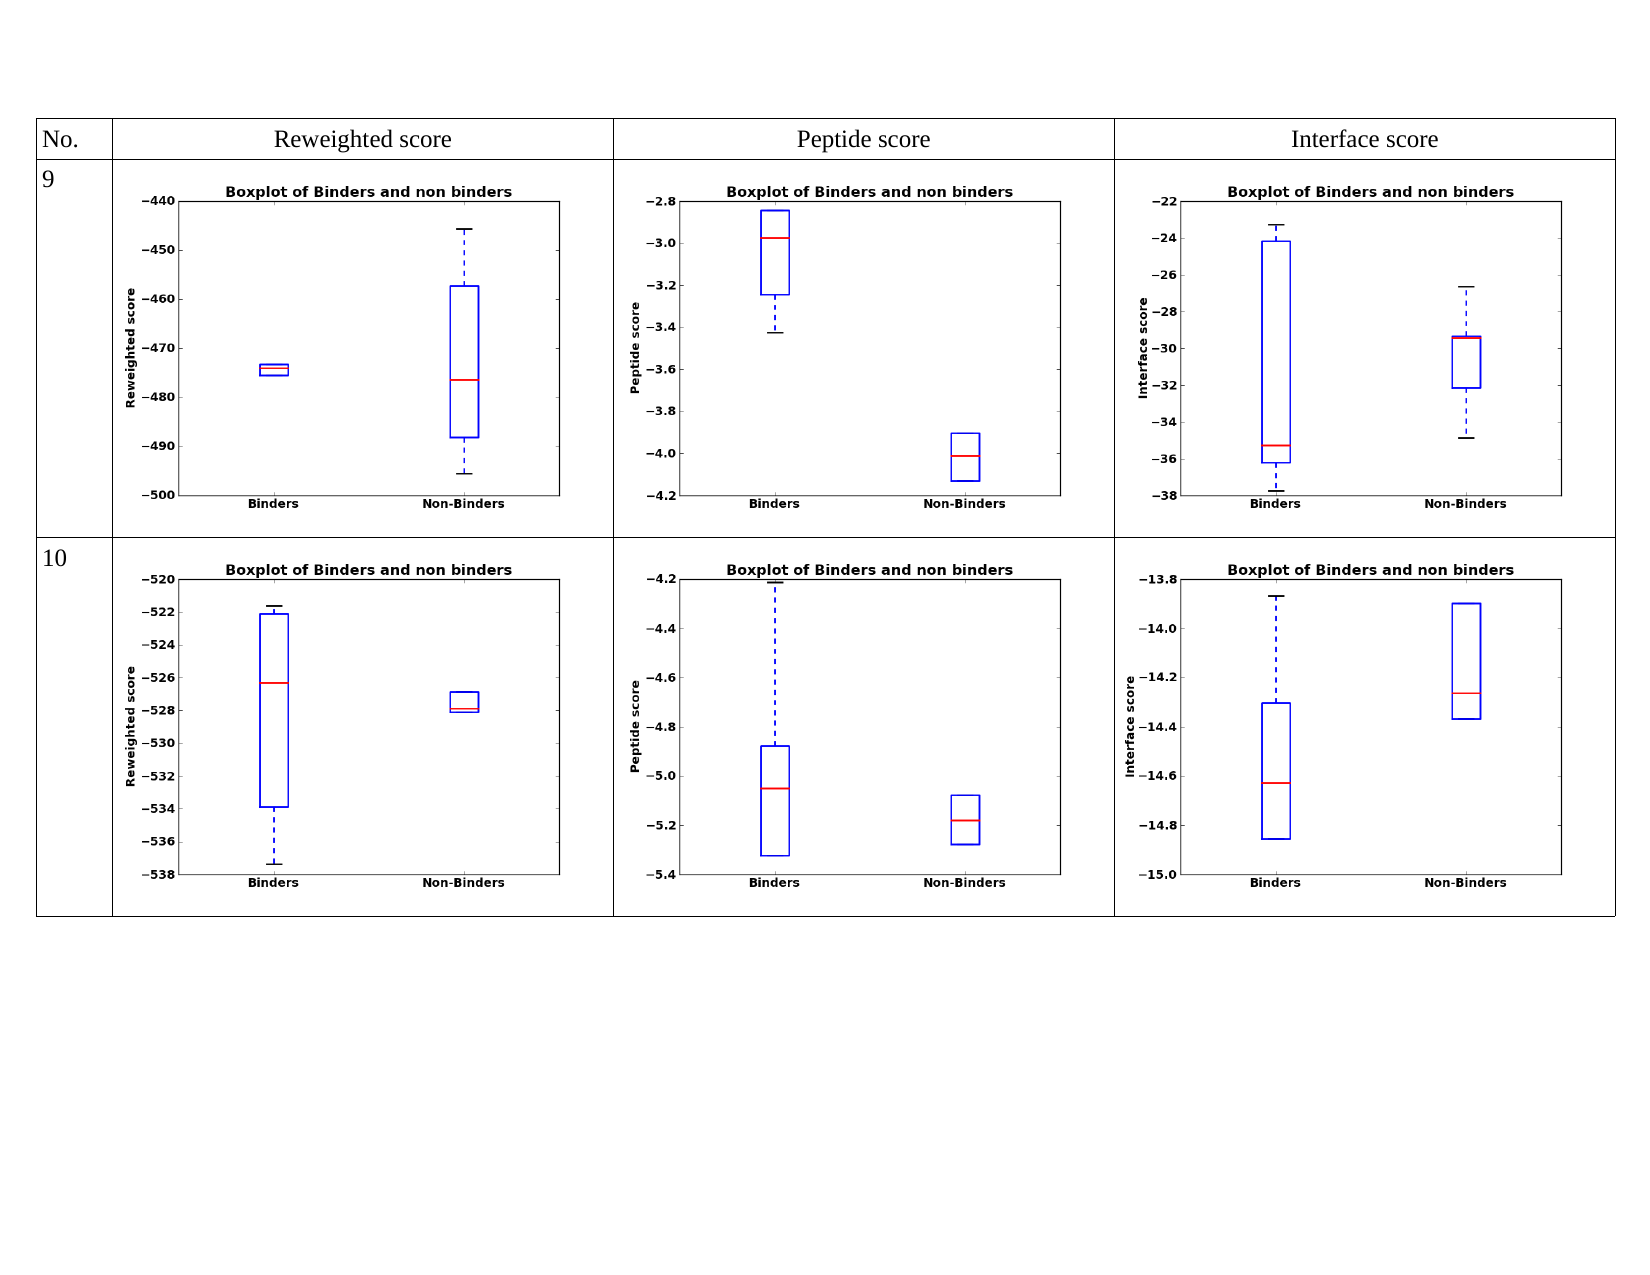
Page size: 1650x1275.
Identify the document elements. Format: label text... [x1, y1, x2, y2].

picture [1120, 543, 1610, 911]
table_header No. [37, 119, 112, 158]
table_cell 9 [37, 160, 112, 537]
table_header Peptide score [614, 119, 1114, 158]
table_cell [1115, 160, 1615, 537]
picture [117, 164, 608, 532]
picture [618, 164, 1109, 532]
table_cell [1115, 538, 1615, 916]
picture [117, 543, 608, 911]
table_cell [614, 538, 1114, 916]
table_header Reweighted score [113, 119, 613, 158]
table_cell 10 [37, 538, 112, 916]
table_header Interface score [1115, 119, 1615, 158]
table_cell [614, 160, 1114, 537]
table_cell [113, 160, 613, 537]
picture [618, 543, 1109, 911]
table_cell [113, 538, 613, 916]
picture [1120, 164, 1610, 532]
